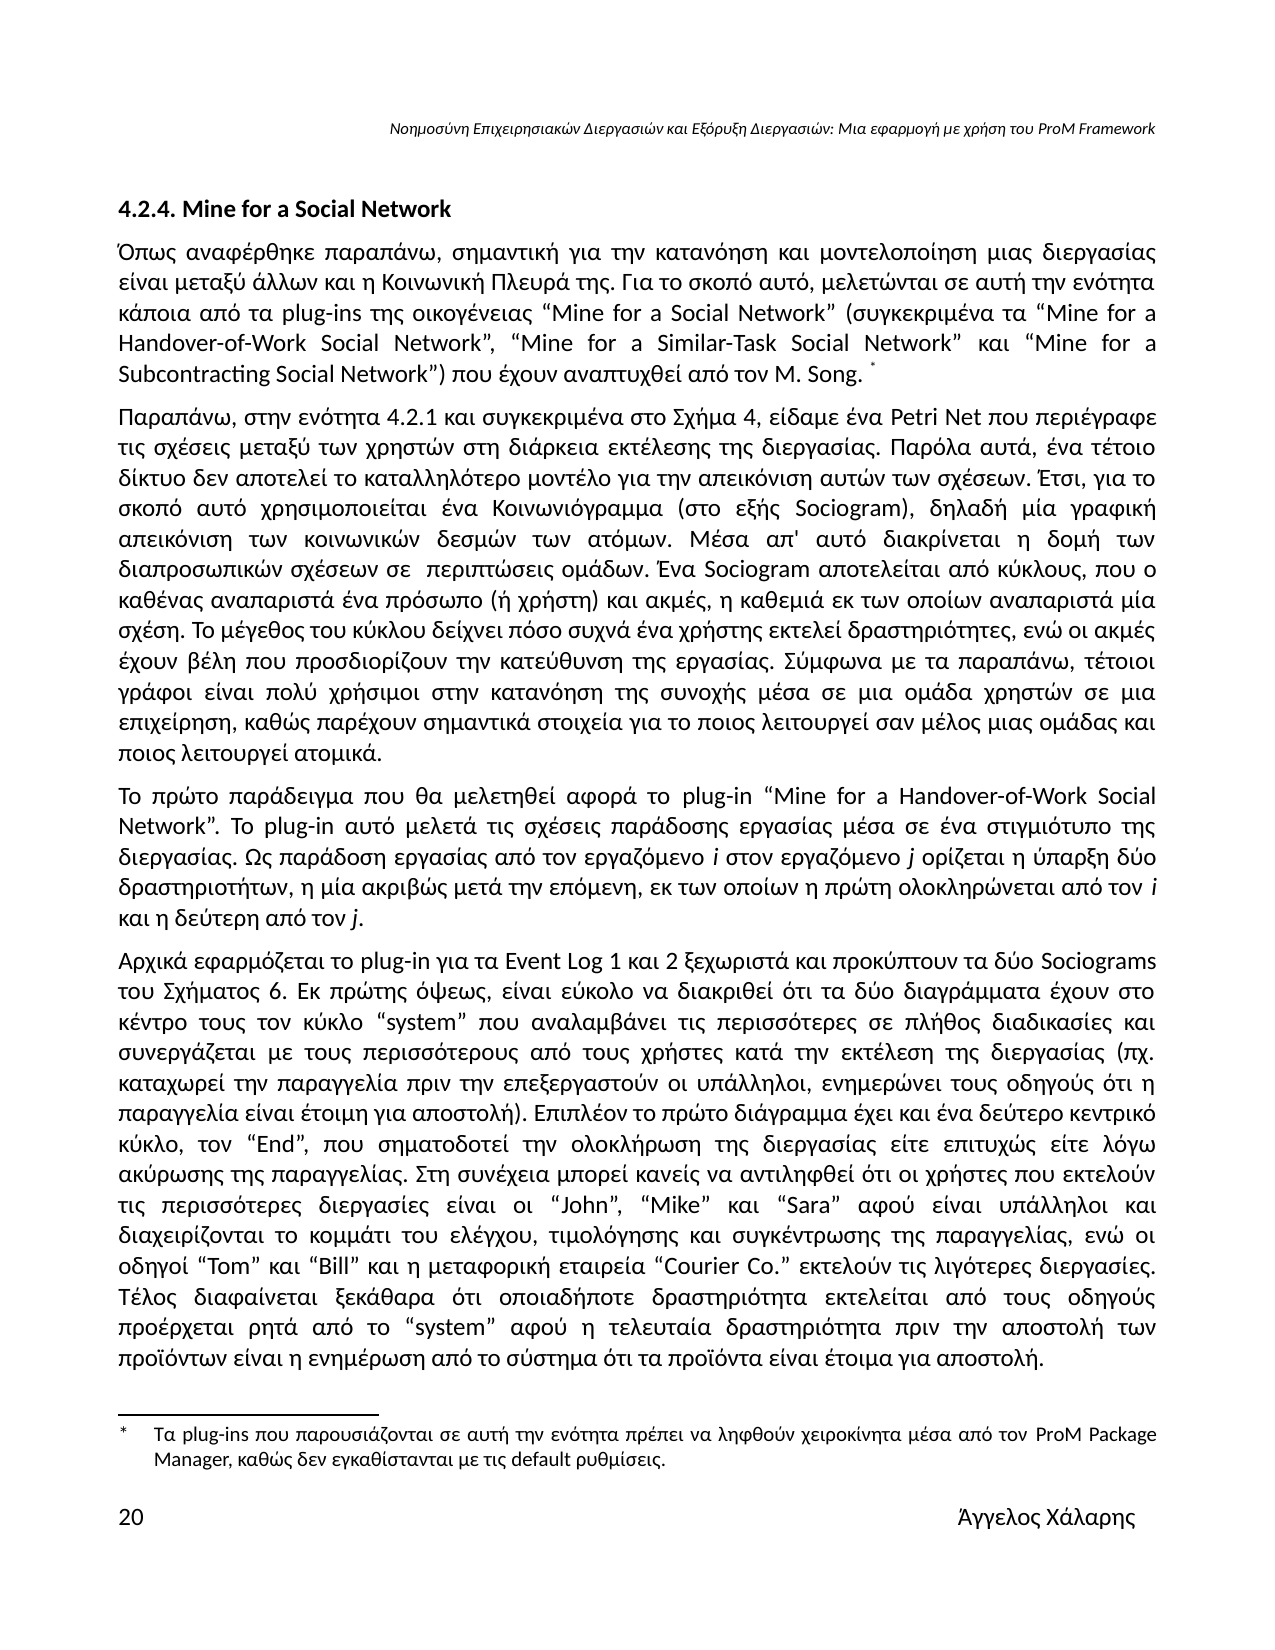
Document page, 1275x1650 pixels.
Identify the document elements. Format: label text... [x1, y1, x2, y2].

text Όπως αναφέρθηκε παραπάνω, σημαντική για την κατανόηση και μοντελοποίηση μιας διεργασίας είναι μεταξύ άλλων και η Κοινωνική Πλευρά της. Για το σκοπό αυτό, μελετώνται σε αυτή την ενότητα κάποια από τα plug-ins της οικογένειας “Mine for a Social Network” (συγκεκριμένα τα “Mine for a Handover-of-Work Social Network”, “Mine for a Similar-Task Social Network” και “Mine for a Subcontracting Social Network”) που έχουν αναπτυχθεί από τον M. Song. [118, 236, 1157, 388]
subtitle 4.2.4. Mine for a Social Network [118, 193, 1157, 223]
text Παραπάνω, στην ενότητα 4.2.1 και συγκεκριμένα στο Σχήμα 4, είδαμε ένα Petri Net που περιέγραφε τις σχέσεις μεταξύ των χρηστών στη διάρκεια εκτέλεσης της διεργασίας. Παρόλα αυτά, ένα τέτοιο δίκτυο δεν αποτελεί το καταλληλότερο μοντέλο για την απεικόνιση αυτών των σχέσεων. Έτσι, για το σκοπό αυτό χρησιμοποιείται ένα Κοινωνιόγραμμα (στο εξής Sociogram), δηλαδή μία γραφική απεικόνιση των κοινωνικών δεσμών των ατόμων. Μέσα απ' αυτό διακρίνεται η δομή των διαπροσωπικών σχέσεων σε περιπτώσεις ομάδων. Ένα Sociogram αποτελείται από κύκλους, που ο καθένας αναπαριστά ένα πρόσωπο (ή χρήστη) και ακμές, η καθεμιά εκ των οποίων αναπαριστά μία σχέση. Το μέγεθος του κύκλου δείχνει πόσο συχνά ένα χρήστης εκτελεί δραστηριότητες, ενώ οι ακμές έχουν βέλη που προσδιορίζουν την κατεύθυνση της εργασίας. Σύμφωνα με τα παραπάνω, τέτοιοι γράφοι είναι πολύ χρήσιμοι στην κατανόηση της συνοχής μέσα σε μια ομάδα χρηστών σε μια επιχείρηση, καθώς παρέχουν σημαντικά στοιχεία για το ποιος λειτουργεί σαν μέλος μιας ομάδας και ποιος λειτουργεί ατομικά. [118, 401, 1157, 767]
text Αρχικά εφαρμόζεται το plug-in για τα Event Log 1 και 2 ξεχωριστά και προκύπτουν τα δύο Sociograms του Σχήματος 6. Εκ πρώτης όψεως, είναι εύκολο να διακριθεί ότι τα δύο διαγράμματα έχουν στο κέντρο τους τον κύκλο “system” που αναλαμβάνει τις περισσότερες σε πλήθος διαδικασίες και συνεργάζεται με τους περισσότερους από τους χρήστες κατά την εκτέλεση της διεργασίας (πχ. καταχωρεί την παραγγελία πριν την επεξεργαστούν οι υπάλληλοι, ενημερώνει τους οδηγούς ότι η παραγγελία είναι έτοιμη για αποστολή). Επιπλέον το πρώτο διάγραμμα έχει και ένα δεύτερο κεντρικό κύκλο, τον “End”, που σηματοδοτεί την ολοκλήρωση της διεργασίας είτε επιτυχώς είτε λόγω ακύρωσης της παραγγελίας. Στη συνέχεια μπορεί κανείς να αντιληφθεί ότι οι χρήστες που εκτελούν τις περισσότερες διεργασίες είναι οι “John”, “Mike” και “Sara” αφού είναι υπάλληλοι και διαχειρίζονται το κομμάτι του ελέγχου, τιμολόγησης και συγκέντρωσης της παραγγελίας, ενώ οι οδηγοί “Tom” και “Bill” και η μεταφορική εταιρεία “Courier Co.” εκτελούν τις λιγότερες διεργασίες. Τέλος διαφαίνεται ξεκάθαρα ότι οποιαδήποτε δραστηριότητα εκτελείται από τους οδηγούς προέρχεται ρητά από το “system” αφού η τελευταία δραστηριότητα πριν την αποστολή των προϊόντων είναι η ενημέρωση από το σύστημα ότι τα προϊόντα είναι έτοιμα για αποστολή. [118, 945, 1157, 1372]
text Το πρώτο παράδειγμα που θα μελετηθεί αφορά το plug-in “Mine for a Handover-of-Work Social Network”. Το plug-in αυτό μελετά τις σχέσεις παράδοσης εργασίας μέσα σε ένα στιγμιότυπο της διεργασίας. Ως παράδοση εργασίας από τον εργαζόμενο i στον εργαζόμενο j ορίζεται η ύπαρξη δύο δραστηριοτήτων, η μία ακριβώς μετά την επόμενη, εκ των οποίων η πρώτη ολοκληρώνεται από τον i και η δεύτερη από τον j. [118, 780, 1157, 932]
text Τα plug-ins που παρουσιάζονται σε αυτή την ενότητα πρέπει να ληφθούν χειροκίνητα μέσα από τον ProM Package Manager, καθώς δεν εγκαθίστανται με τις default ρυθμίσεις. [118, 1421, 1157, 1472]
